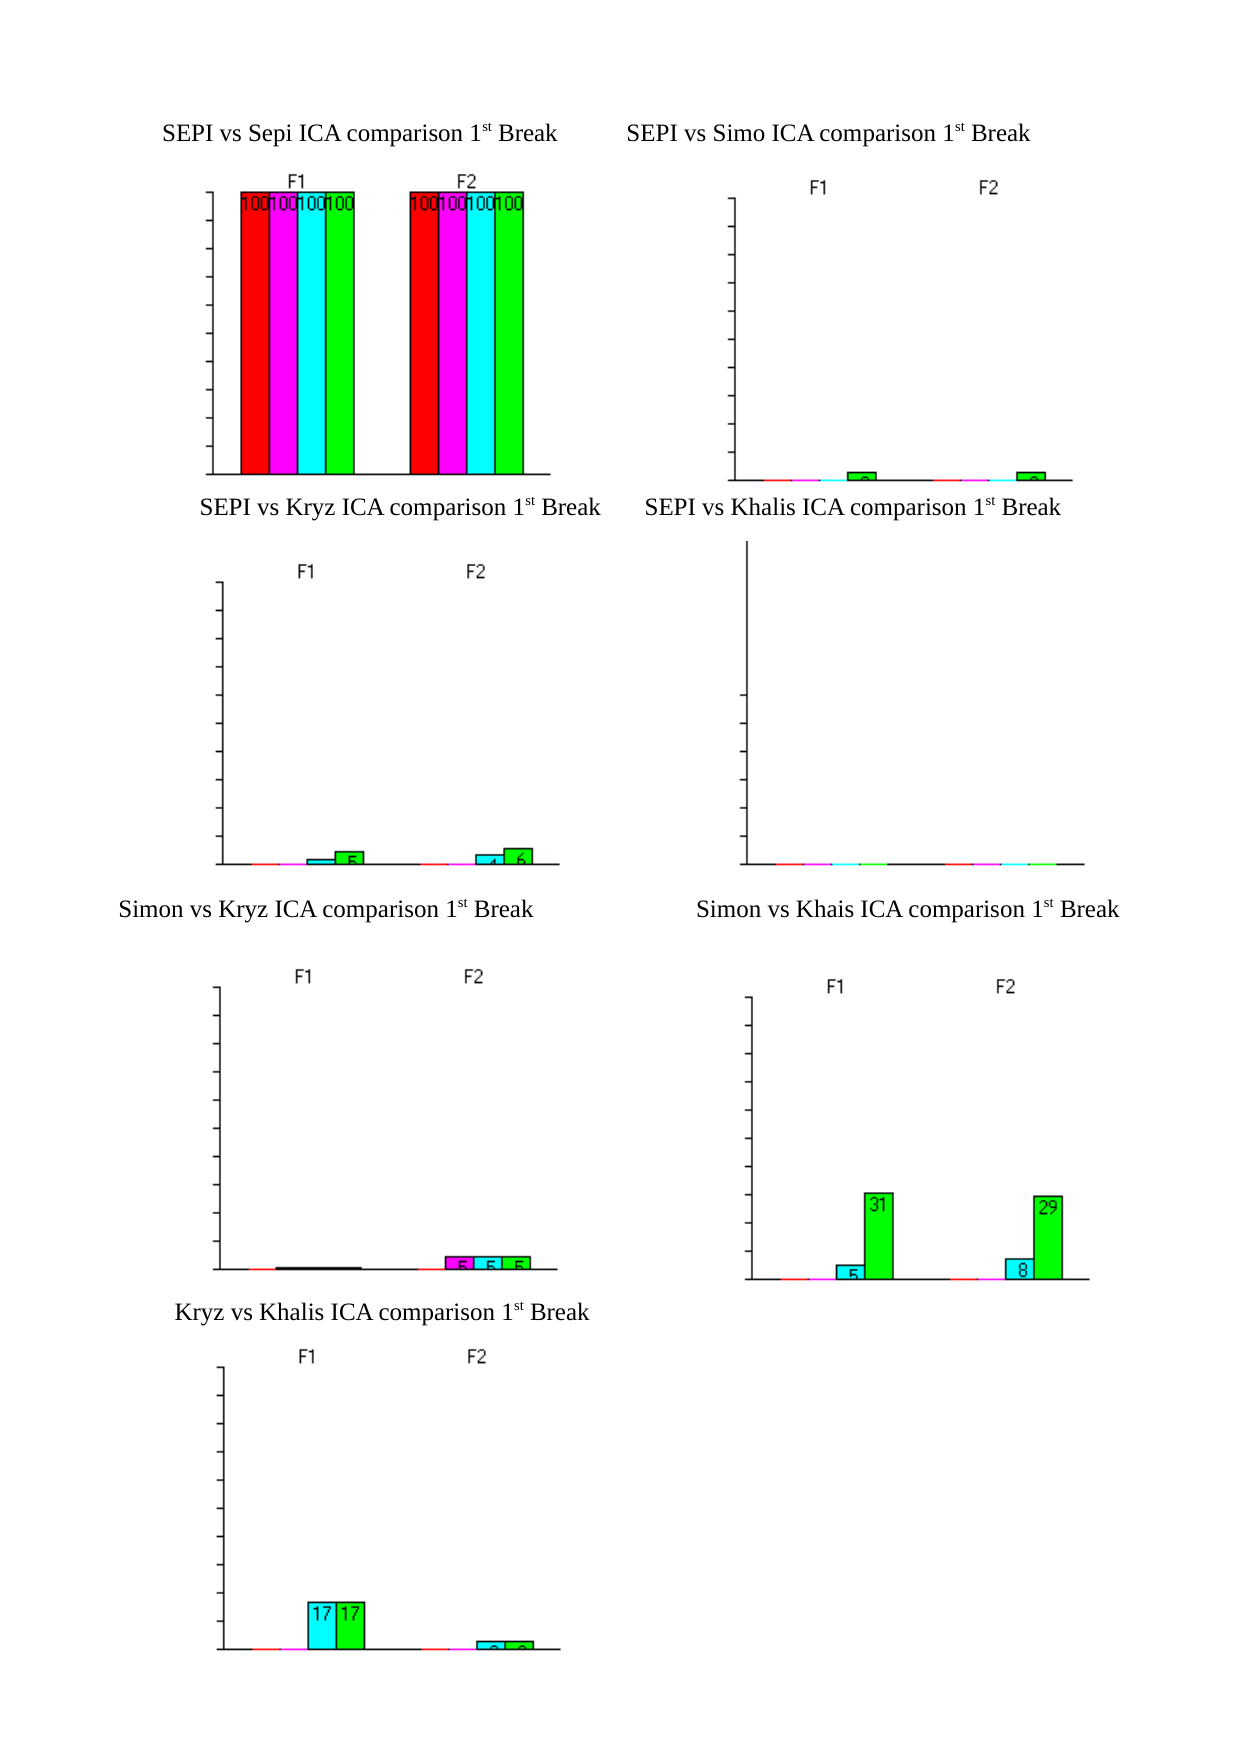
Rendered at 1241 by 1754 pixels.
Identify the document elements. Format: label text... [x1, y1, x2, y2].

picture [671, 956, 1093, 1282]
text SEPI vs Kryz ICA comparison 1st Break SEPI vs Khalis ICA comparison 1st Break [118, 492, 1122, 521]
text SEPI vs Sepi ICA comparison 1st Break SEPI vs Simo ICA comparison 1st Break [118, 118, 1122, 147]
text Kryz vs Khalis ICA comparison 1st Break [118, 1297, 1122, 1326]
picture [141, 541, 563, 867]
picture [131, 152, 554, 477]
picture [653, 157, 1076, 483]
picture [665, 541, 1088, 867]
picture [142, 1327, 564, 1652]
text Simon vs Kryz ICA comparison 1st Break Simon vs Khais ICA comparison 1st Break [118, 894, 1122, 923]
picture [138, 946, 561, 1272]
